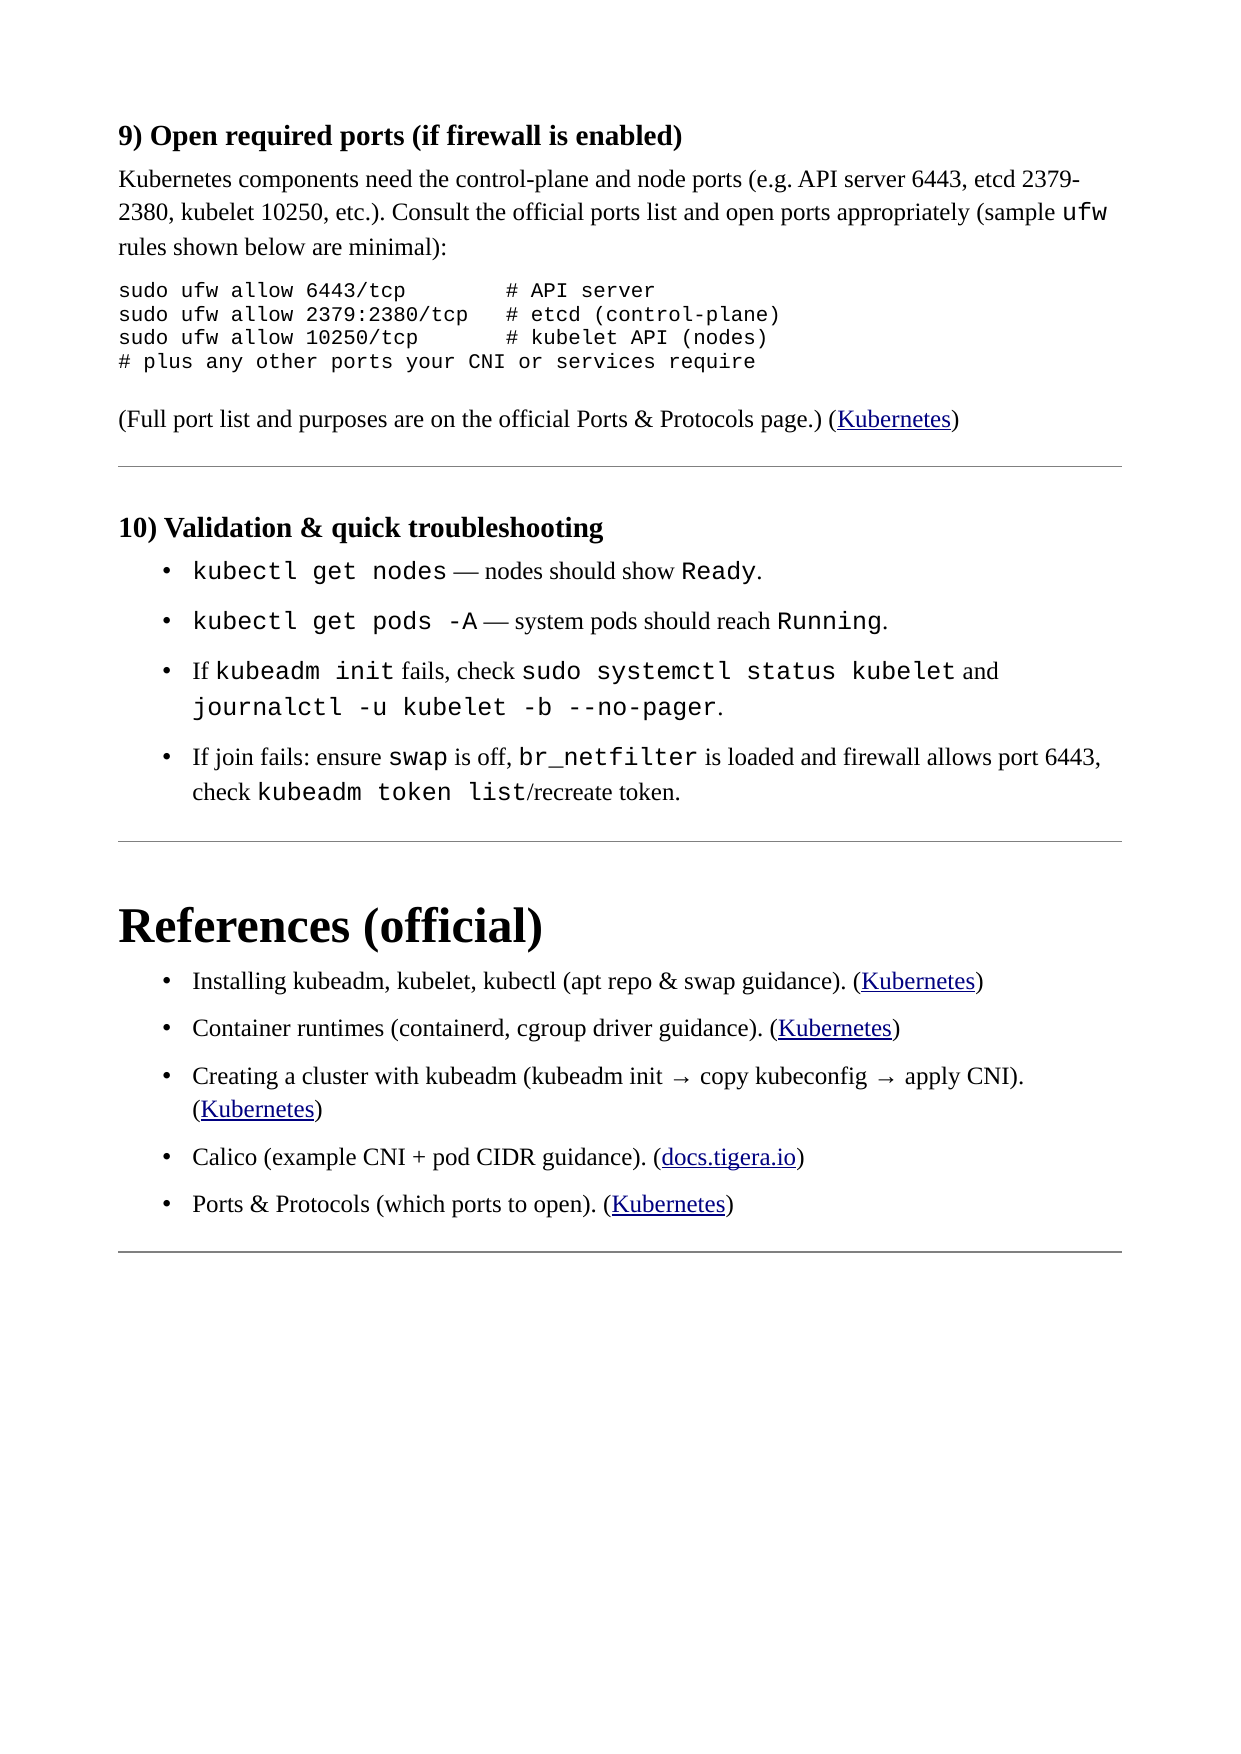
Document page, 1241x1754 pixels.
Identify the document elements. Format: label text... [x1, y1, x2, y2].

text sudo ufw allow 2379:2380/tcp # etcd (control-plane) [118, 303, 1122, 327]
subtitle 9) Open required ports (if firewall is enabled) [118, 118, 1122, 152]
text # plus any other ports your CNI or services require [118, 351, 1122, 374]
list If join fails: ensure swap is off, br_netfilter is loaded and firewall allows port 6443, check kubeadm token list/recreate token. [162, 742, 1122, 807]
text sudo ufw allow 10250/tcp # kubelet API (nodes) [118, 327, 1122, 351]
list Installing kubeadm, kubelet, kubectl (apt repo & swap guidance). (Kubernetes) [162, 966, 1122, 995]
list Calico (example CNI + pod CIDR guidance). (docs.tigera.io) [162, 1142, 1122, 1171]
list Creating a cluster with kubeadm (kubeadm init → copy kubeconfig → apply CNI). (Kubernetes) [162, 1061, 1122, 1123]
text (Full port list and purposes are on the official Ports & Protocols page.) (Kubernetes) [118, 404, 1122, 433]
list kubectl get pods -A — system pods should reach Running. [162, 606, 1122, 637]
subtitle References (official) [118, 896, 1122, 953]
text sudo ufw allow 6443/tcp # API server [118, 280, 1122, 303]
list If kubeadm init fails, check sudo systemctl status kubelet and journalctl -u kubelet -b --no-pager. [162, 656, 1122, 722]
list Ports & Protocols (which ports to open). (Kubernetes) [162, 1189, 1122, 1218]
list kubectl get nodes — nodes should show Ready. [162, 556, 1122, 587]
text Kubernetes components need the control-plane and node ports (e.g. API server 6443, etcd 2379-2380, kubelet 10250, etc.). Consult the official ports list and open ports appropriately (sample ufw rules shown below are minimal): [118, 164, 1122, 261]
list Container runtimes (containerd, cgroup driver guidance). (Kubernetes) [162, 1013, 1122, 1042]
subtitle 10) Validation & quick troubleshooting [118, 510, 1122, 544]
